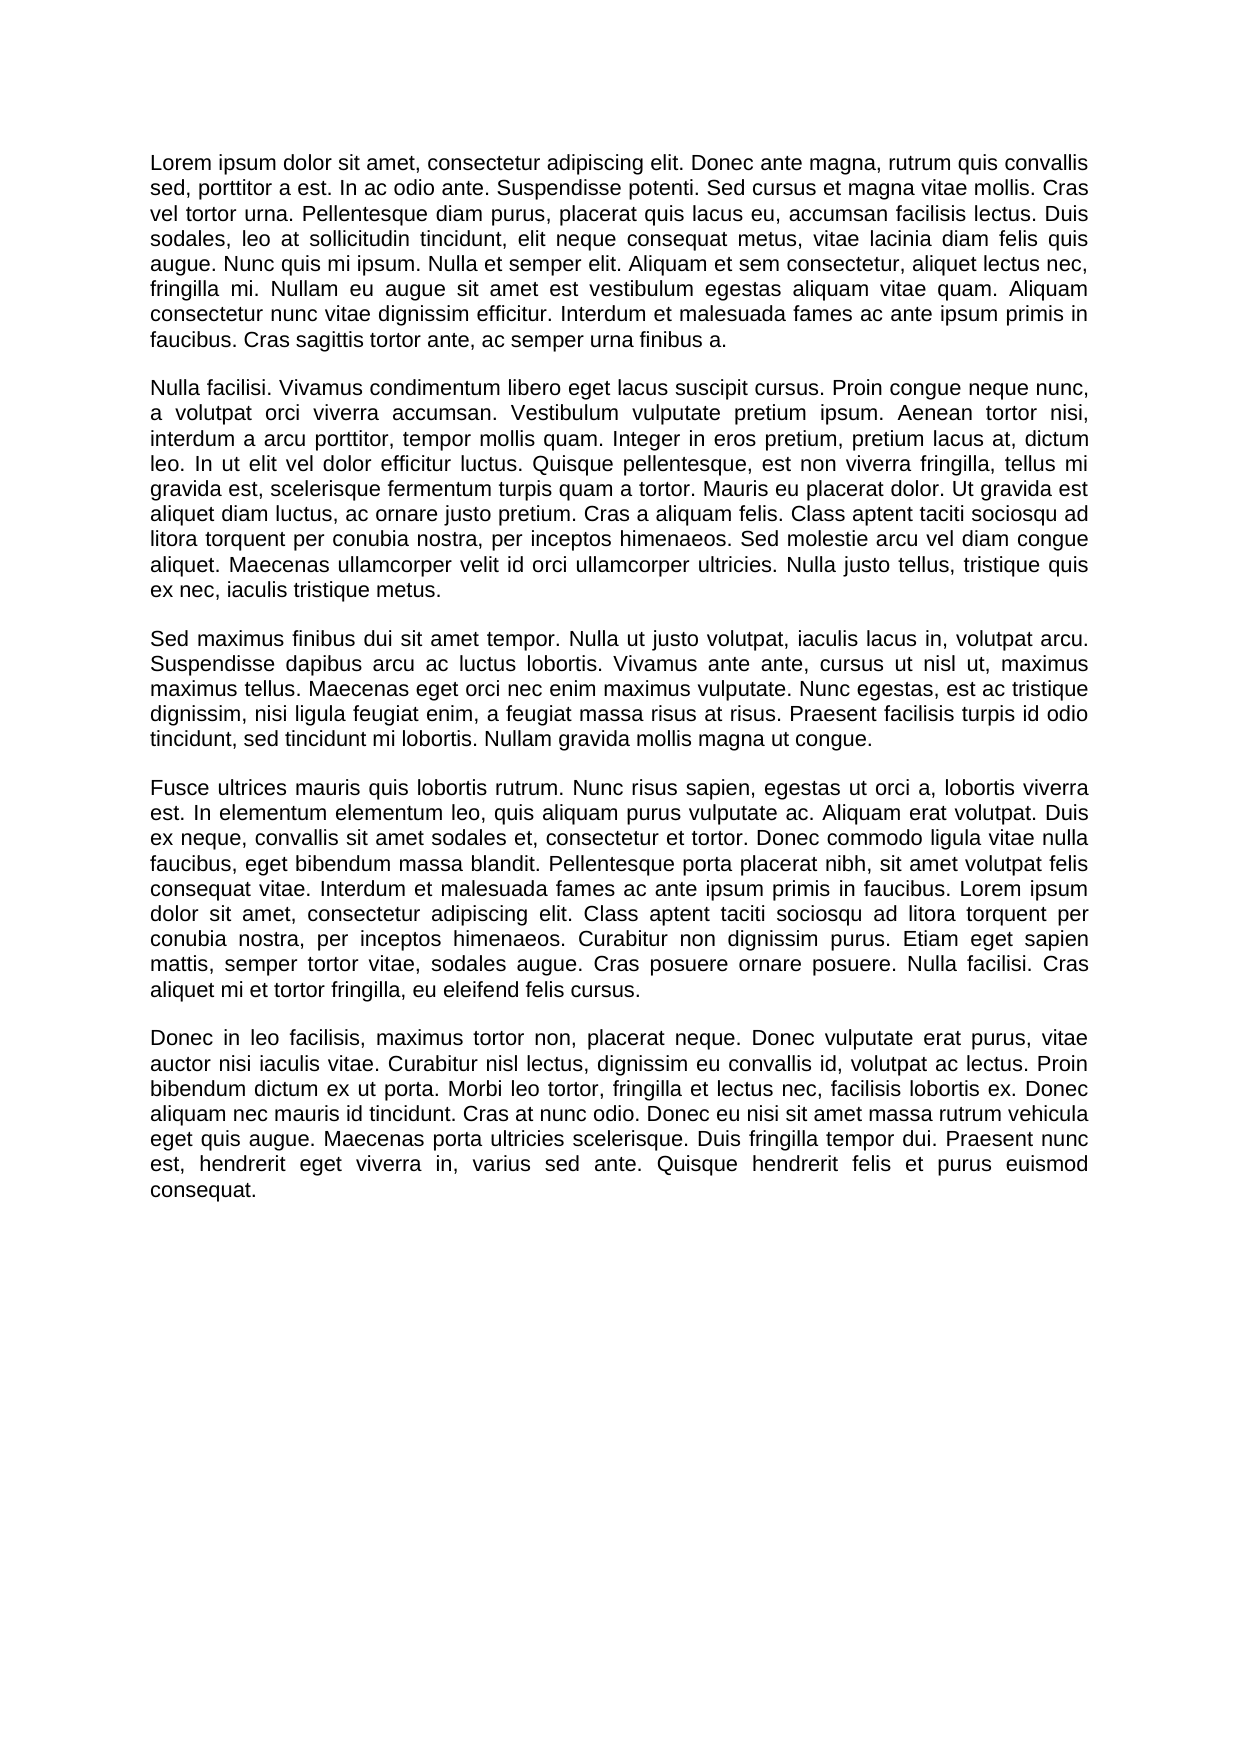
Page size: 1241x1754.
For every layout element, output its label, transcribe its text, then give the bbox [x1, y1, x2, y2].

text Nulla facilisi. Vivamus condimentum libero eget lacus suscipit cursus. Proin congue neque nunc, a volutpat orci viverra accumsan. Vestibulum vulputate pretium ipsum. Aenean tortor nisi, interdum a arcu porttitor, tempor mollis quam. Integer in eros pretium, pretium lacus at, dictum leo. In ut elit vel dolor efficitur luctus. Quisque pellentesque, est non viverra fringilla, tellus mi gravida est, scelerisque fermentum turpis quam a tortor. Mauris eu placerat dolor. Ut gravida est aliquet diam luctus, ac ornare justo pretium. Cras a aliquam felis. Class aptent taciti sociosqu ad litora torquent per conubia nostra, per inceptos himenaeos. Sed molestie arcu vel diam congue aliquet. Maecenas ullamcorper velit id orci ullamcorper ultricies. Nulla justo tellus, tristique quis ex nec, iaculis tristique metus. [150, 375, 1090, 602]
text Lorem ipsum dolor sit amet, consectetur adipiscing elit. Donec ante magna, rutrum quis convallis sed, porttitor a est. In ac odio ante. Suspendisse potenti. Sed cursus et magna vitae mollis. Cras vel tortor urna. Pellentesque diam purus, placerat quis lacus eu, accumsan facilisis lectus. Duis sodales, leo at sollicitudin tincidunt, elit neque consequat metus, vitae lacinia diam felis quis augue. Nunc quis mi ipsum. Nulla et semper elit. Aliquam et sem consectetur, aliquet lectus nec, fringilla mi. Nullam eu augue sit amet est vestibulum egestas aliquam vitae quam. Aliquam consectetur nunc vitae dignissim efficitur. Interdum et malesuada fames ac ante ipsum primis in faucibus. Cras sagittis tortor ante, ac semper urna finibus a. [150, 150, 1090, 352]
text Donec in leo facilisis, maximus tortor non, placerat neque. Donec vulputate erat purus, vitae auctor nisi iaculis vitae. Curabitur nisl lectus, dignissim eu convallis id, volutpat ac lectus. Proin bibendum dictum ex ut porta. Morbi leo tortor, fringilla et lectus nec, facilisis lobortis ex. Donec aliquam nec mauris id tincidunt. Cras at nunc odio. Donec eu nisi sit amet massa rutrum vehicula eget quis augue. Maecenas porta ultricies scelerisque. Duis fringilla tempor dui. Praesent nunc est, hendrerit eget viverra in, varius sed ante. Quisque hendrerit felis et purus euismod consequat. [150, 1025, 1090, 1202]
text Fusce ultrices mauris quis lobortis rutrum. Nunc risus sapien, egestas ut orci a, lobortis viverra est. In elementum elementum leo, quis aliquam purus vulputate ac. Aliquam erat volutpat. Duis ex neque, convallis sit amet sodales et, consectetur et tortor. Donec commodo ligula vitae nulla faucibus, eget bibendum massa blandit. Pellentesque porta placerat nibh, sit amet volutpat felis consequat vitae. Interdum et malesuada fames ac ante ipsum primis in faucibus. Lorem ipsum dolor sit amet, consectetur adipiscing elit. Class aptent taciti sociosqu ad litora torquent per conubia nostra, per inceptos himenaeos. Curabitur non dignissim purus. Etiam eget sapien mattis, semper tortor vitae, sodales augue. Cras posuere ornare posuere. Nulla facilisi. Cras aliquet mi et tortor fringilla, eu eleifend felis cursus. [150, 775, 1090, 1002]
text Sed maximus finibus dui sit amet tempor. Nulla ut justo volutpat, iaculis lacus in, volutpat arcu. Suspendisse dapibus arcu ac luctus lobortis. Vivamus ante ante, cursus ut nisl ut, maximus maximus tellus. Maecenas eget orci nec enim maximus vulputate. Nunc egestas, est ac tristique dignissim, nisi ligula feugiat enim, a feugiat massa risus at risus. Praesent facilisis turpis id odio tincidunt, sed tincidunt mi lobortis. Nullam gravida mollis magna ut congue. [150, 625, 1090, 751]
